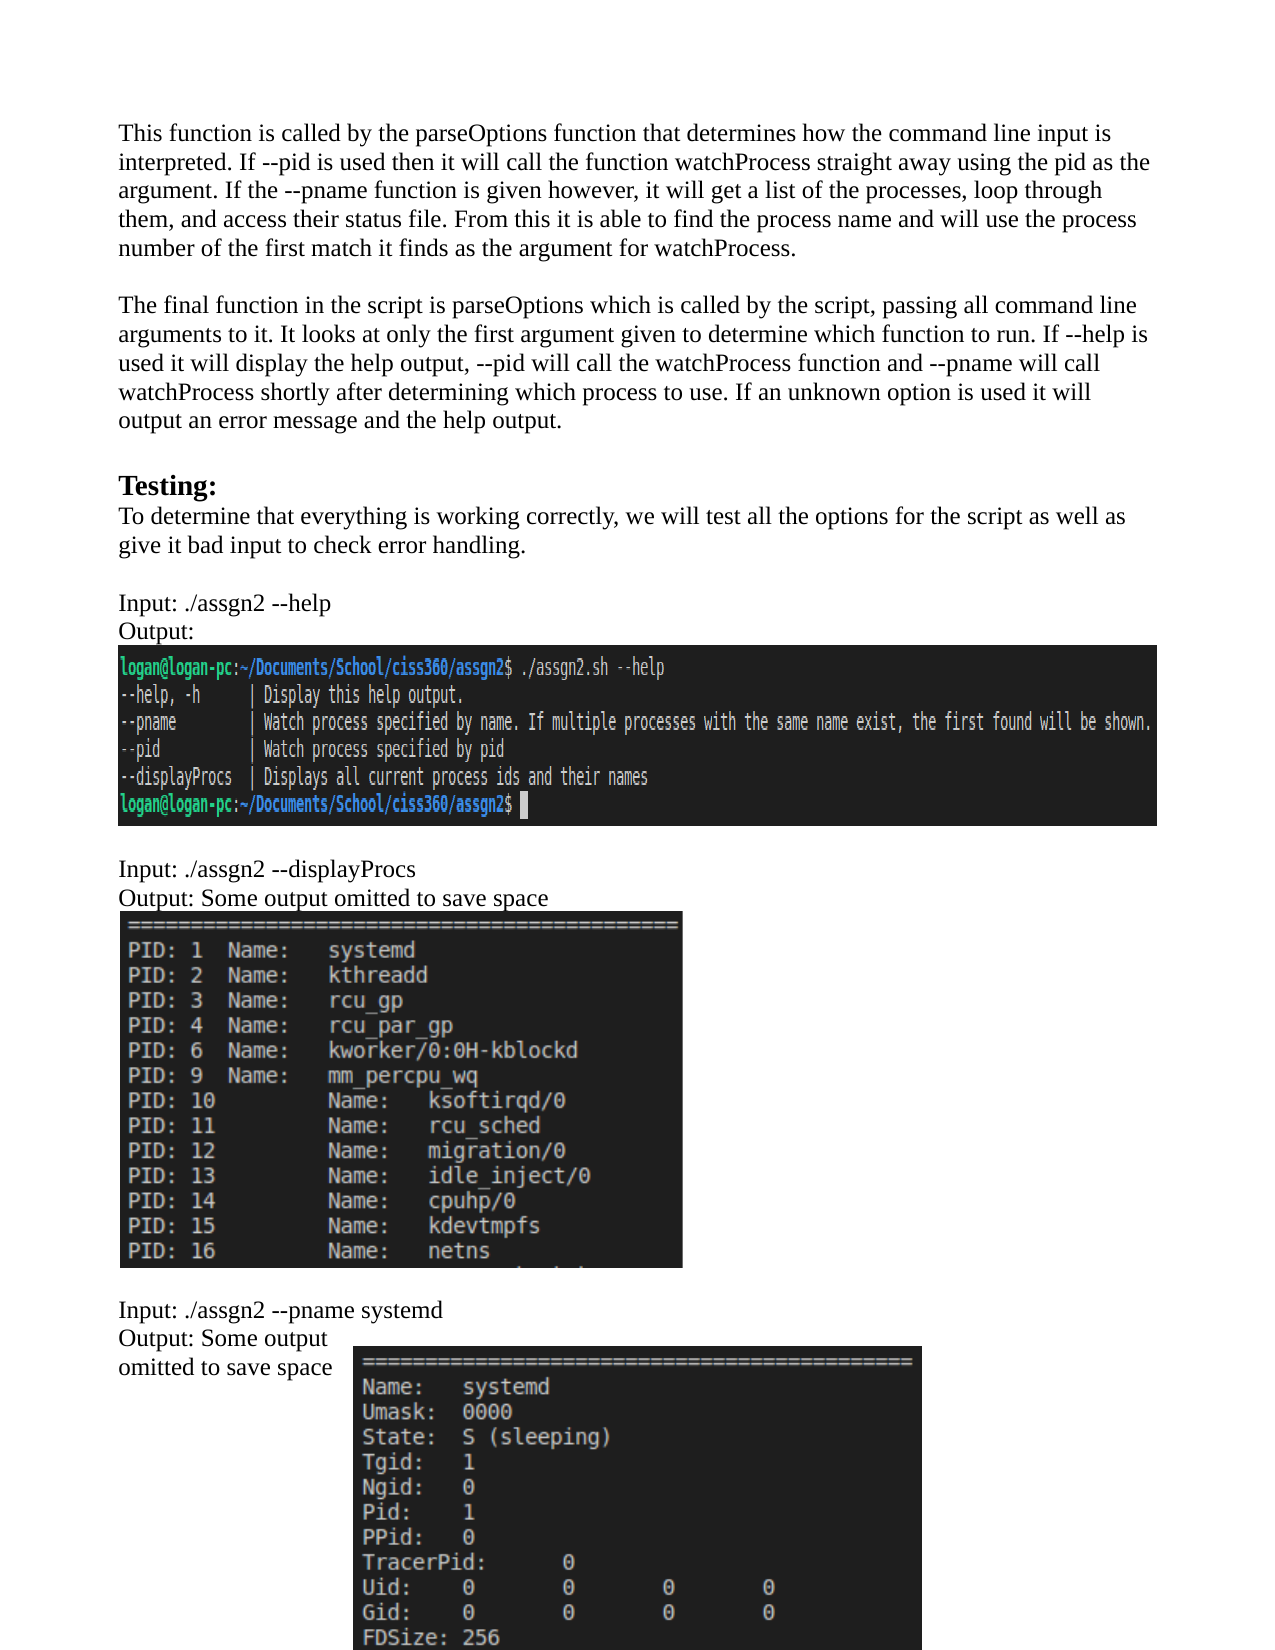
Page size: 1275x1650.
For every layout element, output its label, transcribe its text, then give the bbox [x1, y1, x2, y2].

text To determine that everything is working correctly, we will test all the options for the script as well as give it bad input to check error handling. [118, 501, 1157, 559]
text The final function in the script is parseOptions which is called by the script, passing all command line arguments to it. It looks at only the first argument given to determine which function to run. If --help is used it will display the help output, --pid will call the watchProcess function and --pname will call watchProcess shortly after determining which process to use. If an unknown option is used it will output an error message and the help output. [118, 291, 1157, 434]
text Output: Some output omitted to save space [118, 1323, 1157, 1381]
text Input: ./assgn2 --displayProcs [118, 854, 1157, 883]
picture [353, 1346, 922, 1650]
picture [118, 645, 1157, 826]
text Output: Some output omitted to save space [118, 883, 1157, 911]
text This function is called by the parseOptions function that determines how the command line input is interpreted. If --pid is used then it will call the function watchProcess straight away using the pid as the argument. If the --pname function is given however, it will get a list of the processes, loop through them, and access their status file. From this it is able to find the process name and will use the process number of the first match it finds as the argument for watchProcess. [118, 118, 1157, 262]
text Input: ./assgn2 --pname systemd [118, 1295, 1157, 1323]
text Testing: [118, 468, 1157, 501]
text Input: ./assgn2 --help [118, 588, 1157, 616]
text Output: [118, 616, 1157, 645]
picture [120, 911, 683, 1268]
